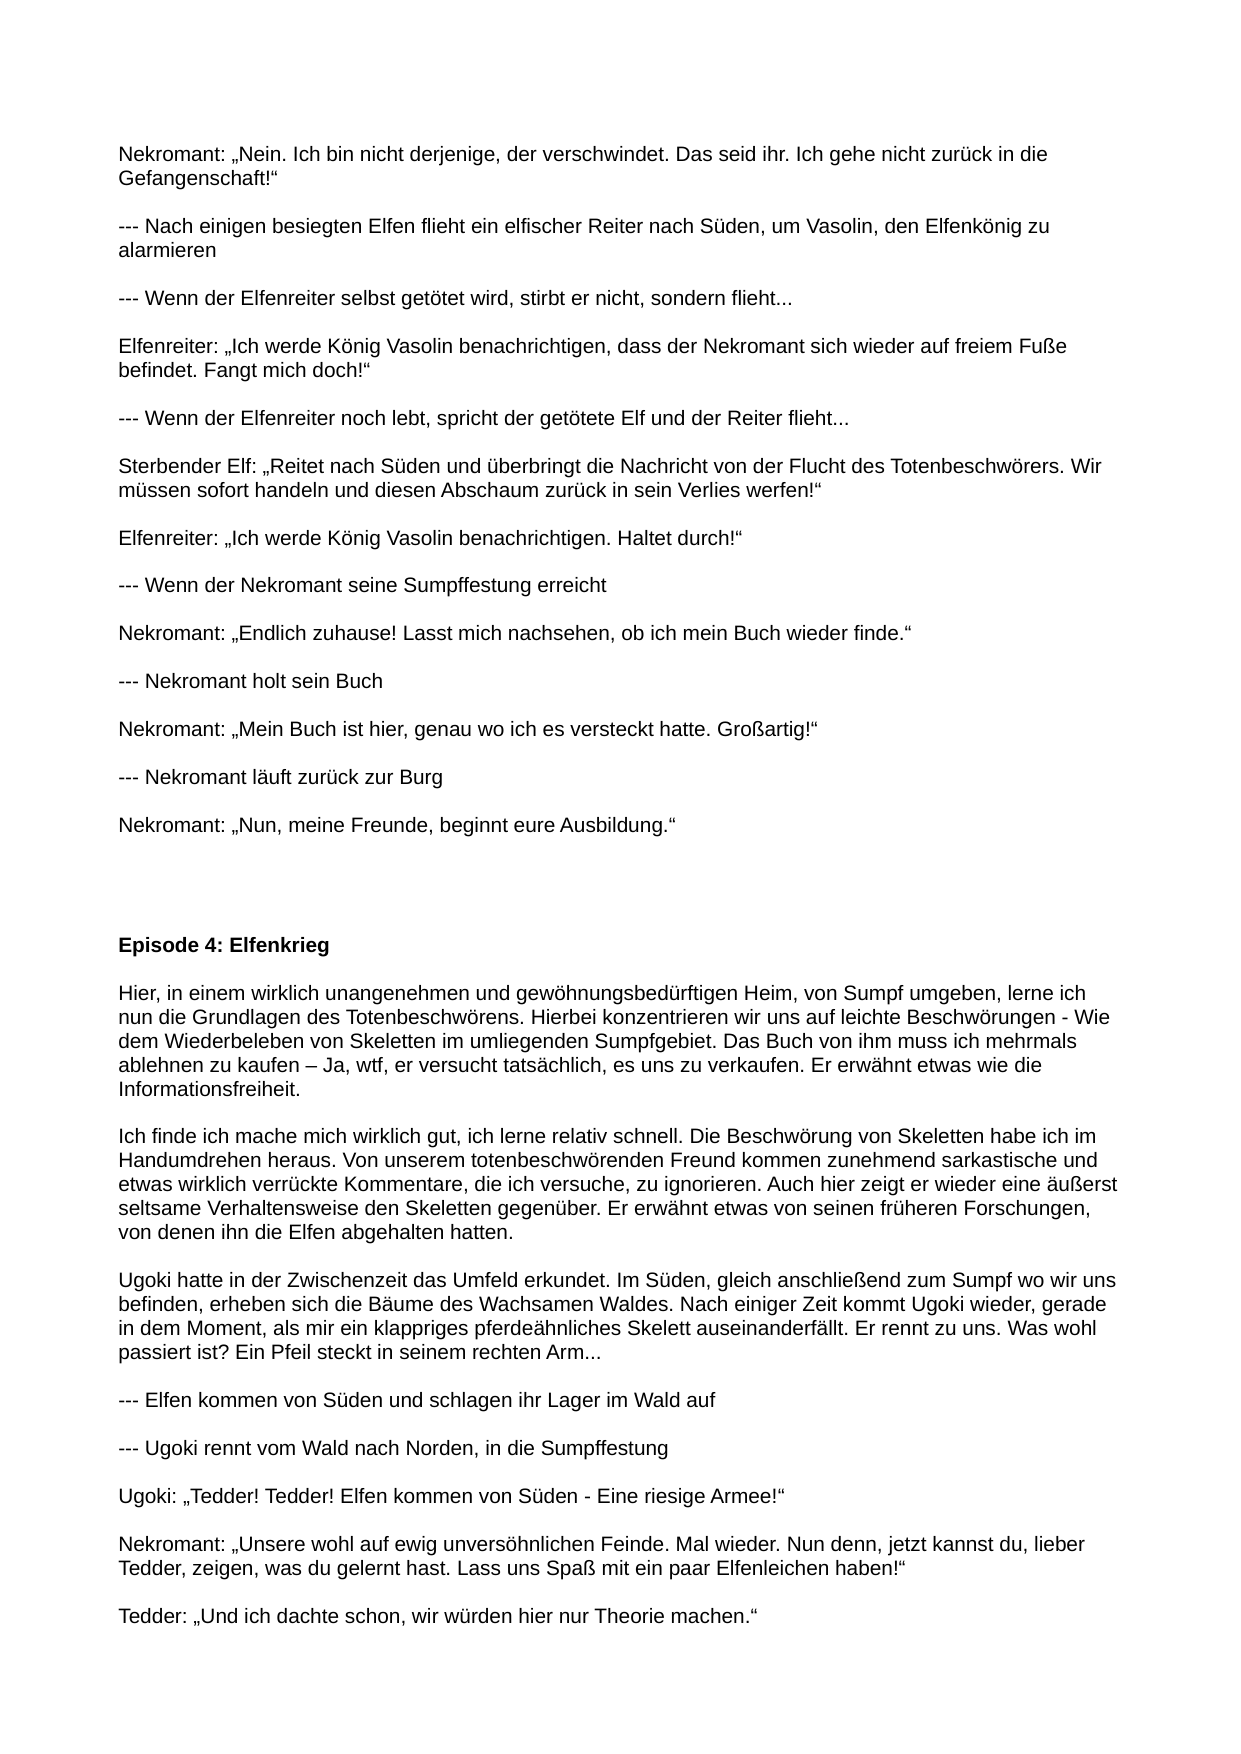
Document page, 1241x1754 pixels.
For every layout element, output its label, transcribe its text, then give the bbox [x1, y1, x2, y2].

text Elfenreiter: „Ich werde König Vasolin benachrichtigen, dass der Nekromant sich wieder auf freiem Fuße befindet. Fangt mich doch!“ [118, 334, 1122, 382]
text Ugoki hatte in der Zwischenzeit das Umfeld erkundet. Im Süden, gleich anschließend zum Sumpf wo wir uns befinden, erheben sich die Bäume des Wachsamen Waldes. Nach einiger Zeit kommt Ugoki wieder, gerade in dem Moment, als mir ein klappriges pferdeähnliches Skelett auseinanderfällt. Er rennt zu uns. Was wohl passiert ist? Ein Pfeil steckt in seinem rechten Arm... [118, 1268, 1122, 1364]
text --- Wenn der Nekromant seine Sumpffestung erreicht [118, 573, 1122, 597]
text Elfenreiter: „Ich werde König Vasolin benachrichtigen. Haltet durch!“ [118, 525, 1122, 549]
text --- Nekromant holt sein Buch [118, 669, 1122, 693]
text Nekromant: „Nun, meine Freunde, beginnt eure Ausbildung.“ [118, 813, 1122, 837]
text --- Wenn der Elfenreiter noch lebt, spricht der getötete Elf und der Reiter flieht... [118, 406, 1122, 429]
text --- Nekromant läuft zurück zur Burg [118, 765, 1122, 789]
text --- Wenn der Elfenreiter selbst getötet wird, stirbt er nicht, sondern flieht... [118, 286, 1122, 310]
text Nekromant: „Endlich zuhause! Lasst mich nachsehen, ob ich mein Buch wieder finde.“ [118, 621, 1122, 645]
text Nekromant: „Mein Buch ist hier, genau wo ich es versteckt hatte. Großartig!“ [118, 717, 1122, 741]
text Hier, in einem wirklich unangenehmen und gewöhnungsbedürftigen Heim, von Sumpf umgeben, lerne ich nun die Grundlagen des Totenbeschwörens. Hierbei konzentrieren wir uns auf leichte Beschwörungen - Wie dem Wiederbeleben von Skeletten im umliegenden Sumpfgebiet. Das Buch von ihm muss ich mehrmals ablehnen zu kaufen – Ja, wtf, er versucht tatsächlich, es uns zu verkaufen. Er erwähnt etwas wie die Informationsfreiheit. [118, 981, 1122, 1100]
text Nekromant: „Nein. Ich bin nicht derjenige, der verschwindet. Das seid ihr. Ich gehe nicht zurück in die Gefangenschaft!“ [118, 142, 1122, 190]
text --- Nach einigen besiegten Elfen flieht ein elfischer Reiter nach Süden, um Vasolin, den Elfenkönig zu alarmieren [118, 214, 1122, 262]
text Sterbender Elf: „Reitet nach Süden und überbringt die Nachricht von der Flucht des Totenbeschwörers. Wir müssen sofort handeln und diesen Abschaum zurück in sein Verlies werfen!“ [118, 453, 1122, 501]
text Ich finde ich mache mich wirklich gut, ich lerne relativ schnell. Die Beschwörung von Skeletten habe ich im Handumdrehen heraus. Von unserem totenbeschwörenden Freund kommen zunehmend sarkastische und etwas wirklich verrückte Kommentare, die ich versuche, zu ignorieren. Auch hier zeigt er wieder eine äußerst seltsame Verhaltensweise den Skeletten gegenüber. Er erwähnt etwas von seinen früheren Forschungen, von denen ihn die Elfen abgehalten hatten. [118, 1124, 1122, 1244]
text --- Ugoki rennt vom Wald nach Norden, in die Sumpffestung [118, 1436, 1122, 1460]
text --- Elfen kommen von Süden und schlagen ihr Lager im Wald auf [118, 1388, 1122, 1412]
text Nekromant: „Unsere wohl auf ewig unversöhnlichen Feinde. Mal wieder. Nun denn, jetzt kannst du, lieber Tedder, zeigen, was du gelernt hast. Lass uns Spaß mit ein paar Elfenleichen haben!“ [118, 1532, 1122, 1579]
text Episode 4: Elfenkrieg [118, 933, 1122, 957]
text Tedder: „Und ich dachte schon, wir würden hier nur Theorie machen.“ [118, 1603, 1122, 1627]
text Ugoki: „Tedder! Tedder! Elfen kommen von Süden - Eine riesige Armee!“ [118, 1484, 1122, 1508]
